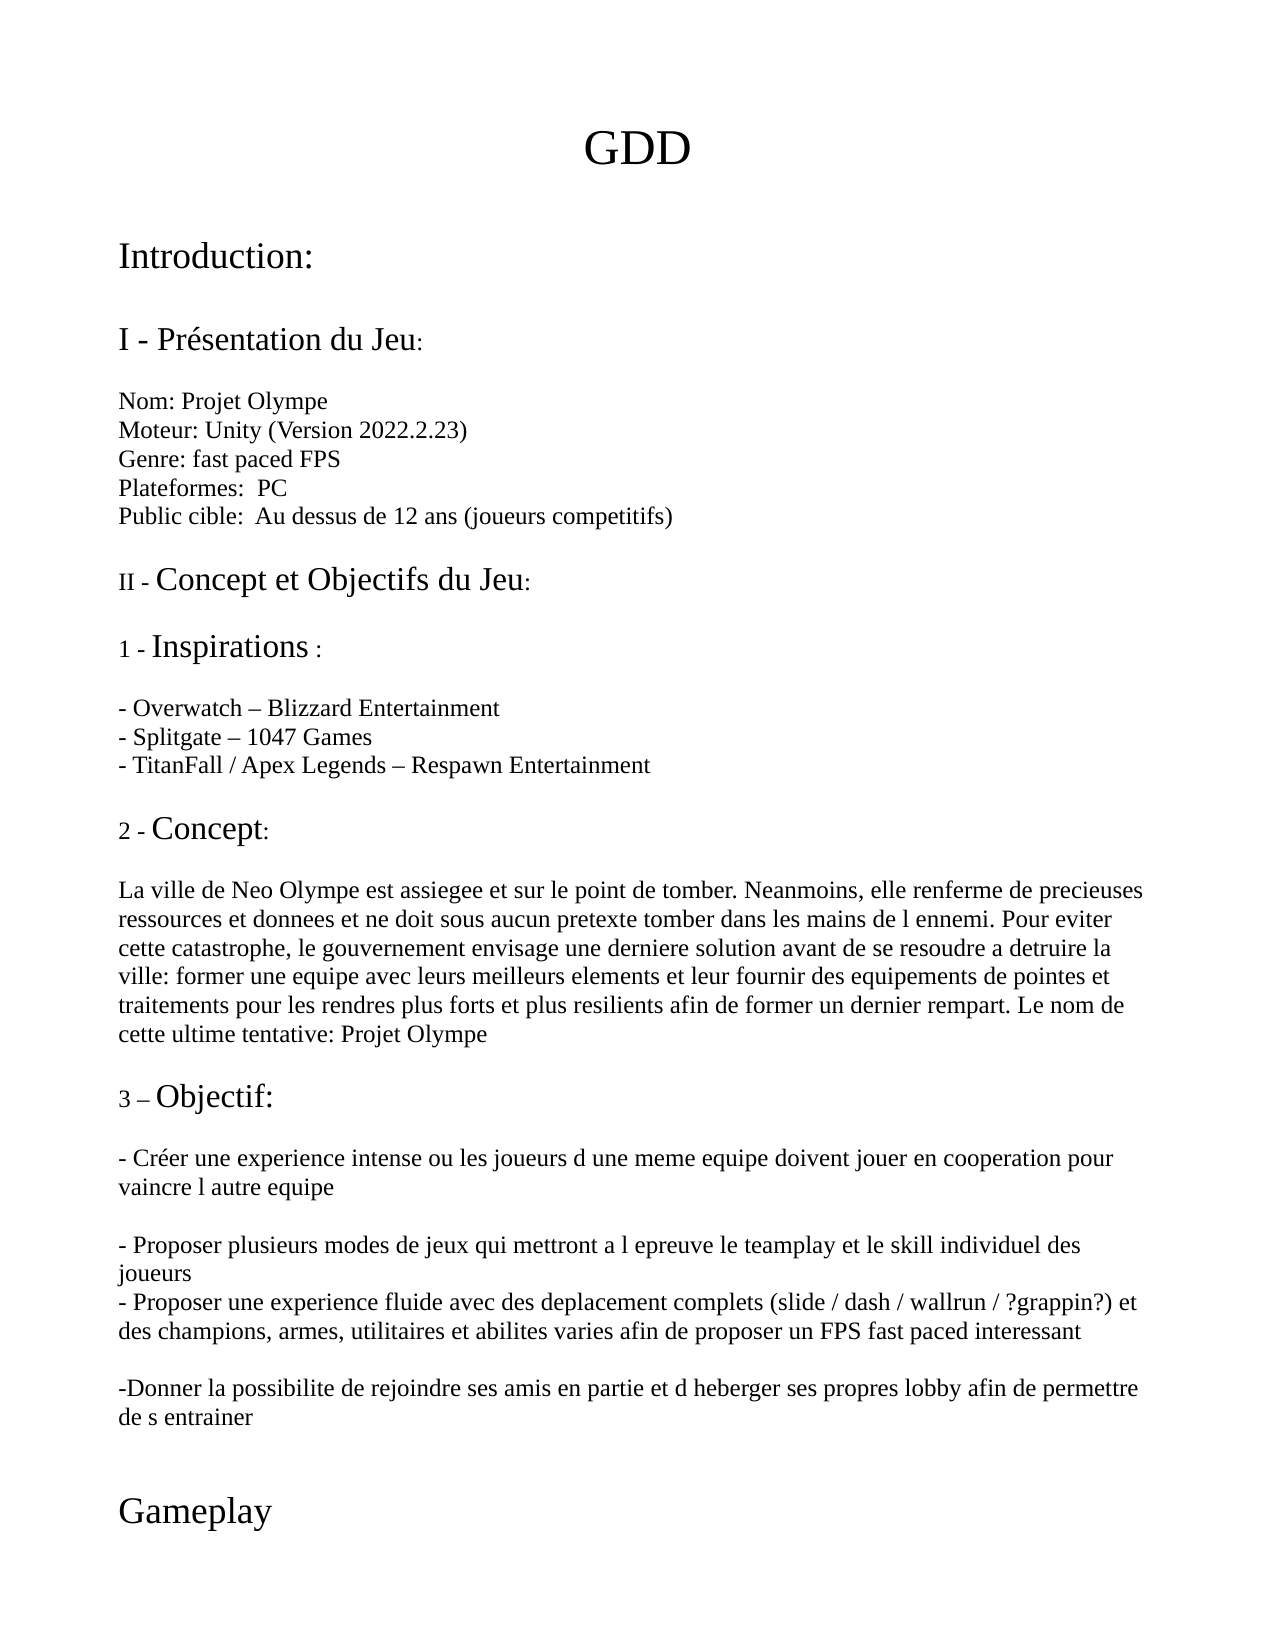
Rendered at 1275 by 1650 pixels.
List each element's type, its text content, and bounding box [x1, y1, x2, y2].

text Introduction: [118, 233, 1157, 276]
text II - Concept et Objectifs du Jeu: [118, 559, 1157, 597]
text Public cible: Au dessus de 12 ans (joueurs competitifs) [118, 501, 1157, 530]
text - Proposer une experience fluide avec des deplacement complets (slide / dash / wallrun / ?grappin?) et des champions, armes, utilitaires et abilites varies afin de proposer un FPS fast paced interessant [118, 1287, 1157, 1345]
text 2 - Concept: [118, 808, 1157, 846]
text - Overwatch – Blizzard Entertainment [118, 693, 1157, 722]
text Nom: Projet Olympe [118, 386, 1157, 415]
text La ville de Neo Olympe est assiegee et sur le point de tomber. Neanmoins, elle renferme de precieuses ressources et donnees et ne doit sous aucun pretexte tomber dans les mains de l ennemi. Pour eviter cette catastrophe, le gouvernement envisage une derniere solution avant de se resoudre a detruire la ville: former une equipe avec leurs meilleurs elements et leur fournir des equipements de pointes et traitements pour les rendres plus forts et plus resilients afin de former un dernier rempart. Le nom de cette ultime tentative: Projet Olympe [118, 875, 1157, 1048]
text 3 – Objectif: [118, 1076, 1157, 1115]
text - Splitgate – 1047 Games [118, 722, 1157, 751]
text Moteur: Unity (Version 2022.2.23) [118, 415, 1157, 444]
text I - Présentation du Jeu: [118, 319, 1157, 358]
text GDD [118, 118, 1157, 176]
text - Créer une experience intense ou les joueurs d une meme equipe doivent jouer en cooperation pour vaincre l autre equipe [118, 1143, 1157, 1201]
text - Proposer plusieurs modes de jeux qui mettront a l epreuve le teamplay et le skill individuel des joueurs [118, 1230, 1157, 1287]
text Gameplay [118, 1488, 1157, 1532]
text Genre: fast paced FPS [118, 444, 1157, 473]
text 1 - Inspirations : [118, 626, 1157, 664]
text - TitanFall / Apex Legends – Respawn Entertainment [118, 751, 1157, 779]
text -Donner la possibilite de rejoindre ses amis en partie et d heberger ses propres lobby afin de permettre de s entrainer [118, 1373, 1157, 1431]
text Plateformes: PC [118, 473, 1157, 501]
